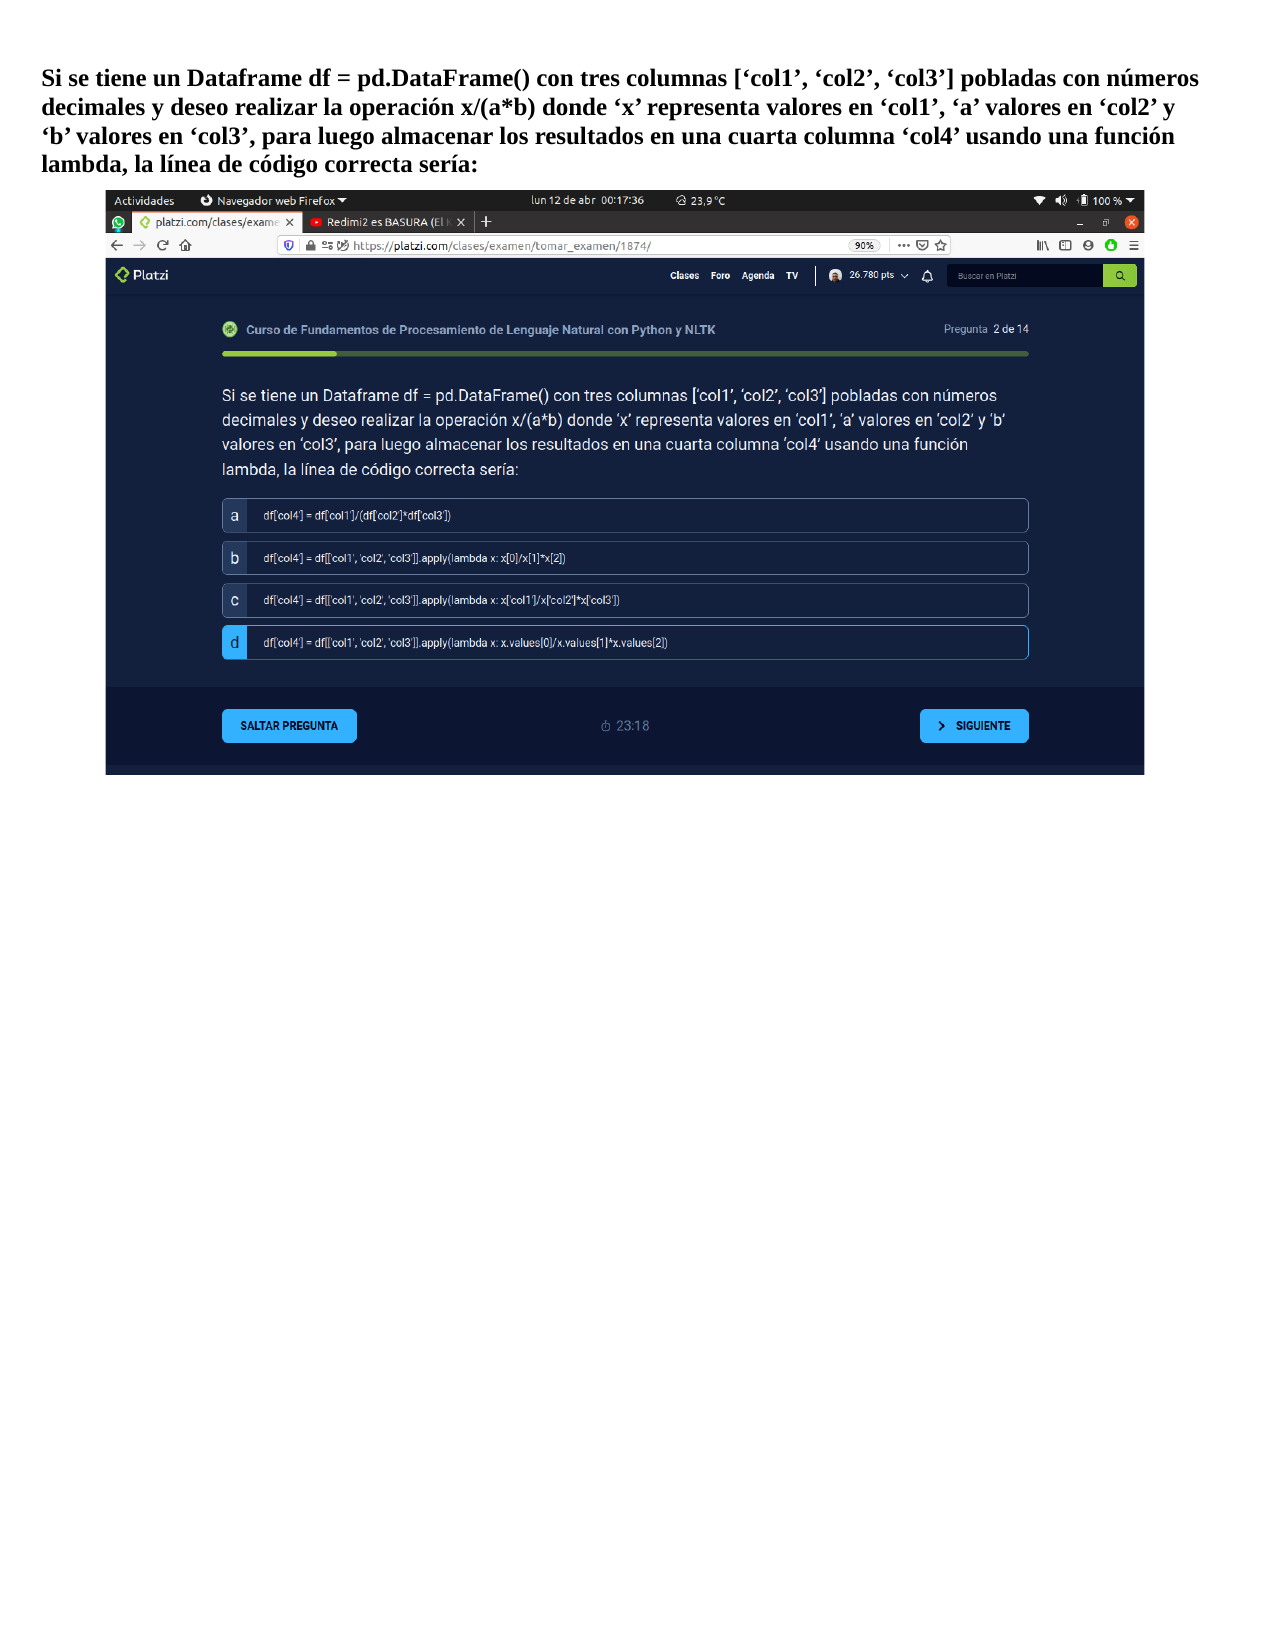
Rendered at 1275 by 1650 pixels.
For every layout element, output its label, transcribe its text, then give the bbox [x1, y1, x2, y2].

subtitle Si se tiene un Dataframe df = pd.DataFrame() con tres columnas [‘col1’, ‘col2’, ‘col3’] pobladas con números decimales y deseo realizar la operación x/(a*b) donde ‘x’ representa valores en ‘col1’, ‘a’ valores en ‘col2’ y ‘b’ valores en ‘col3’, para luego almacenar los resultados en una cuarta columna ‘col4’ usando una función lambda, la línea de código correcta sería: [41, 63, 1209, 178]
picture [105, 190, 1145, 775]
